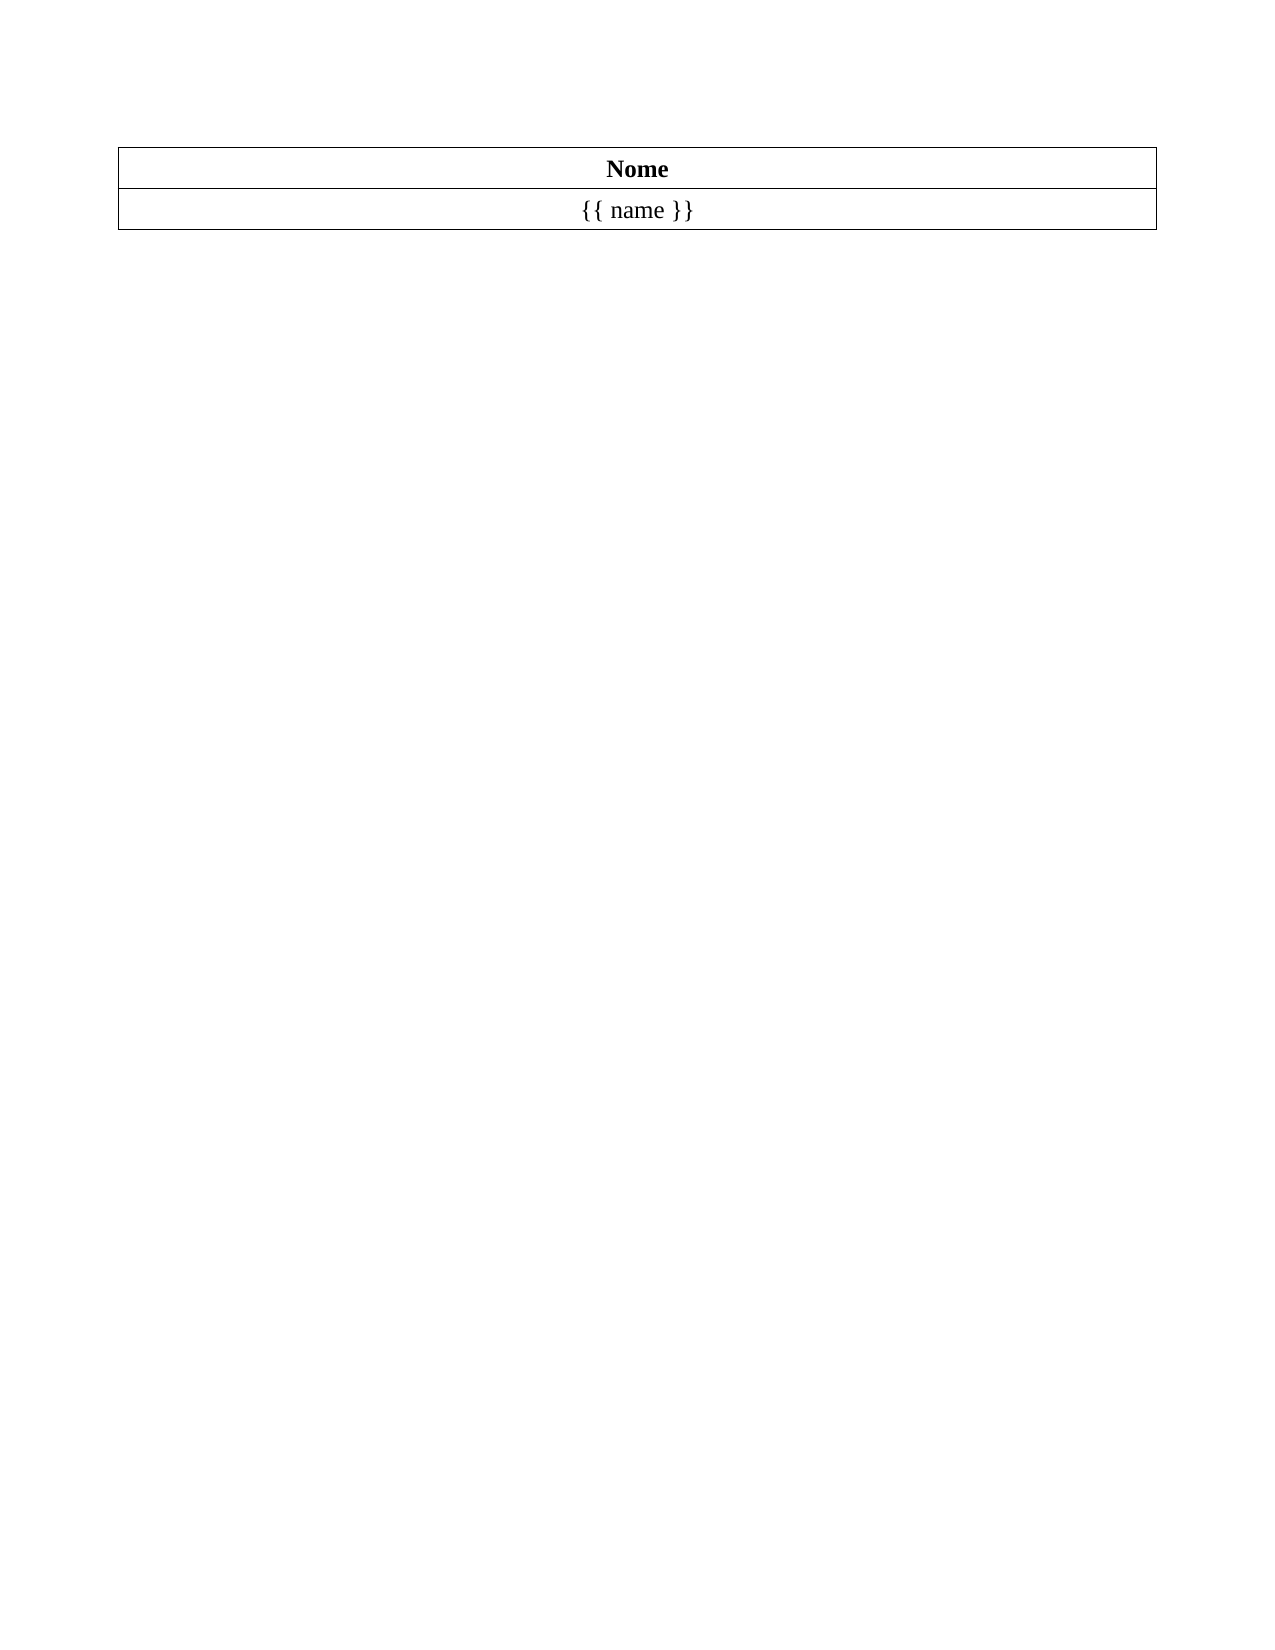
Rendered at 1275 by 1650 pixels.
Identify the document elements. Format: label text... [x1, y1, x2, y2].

table_header Nome [119, 148, 1156, 188]
table_cell {{ name }} [119, 189, 1156, 229]
